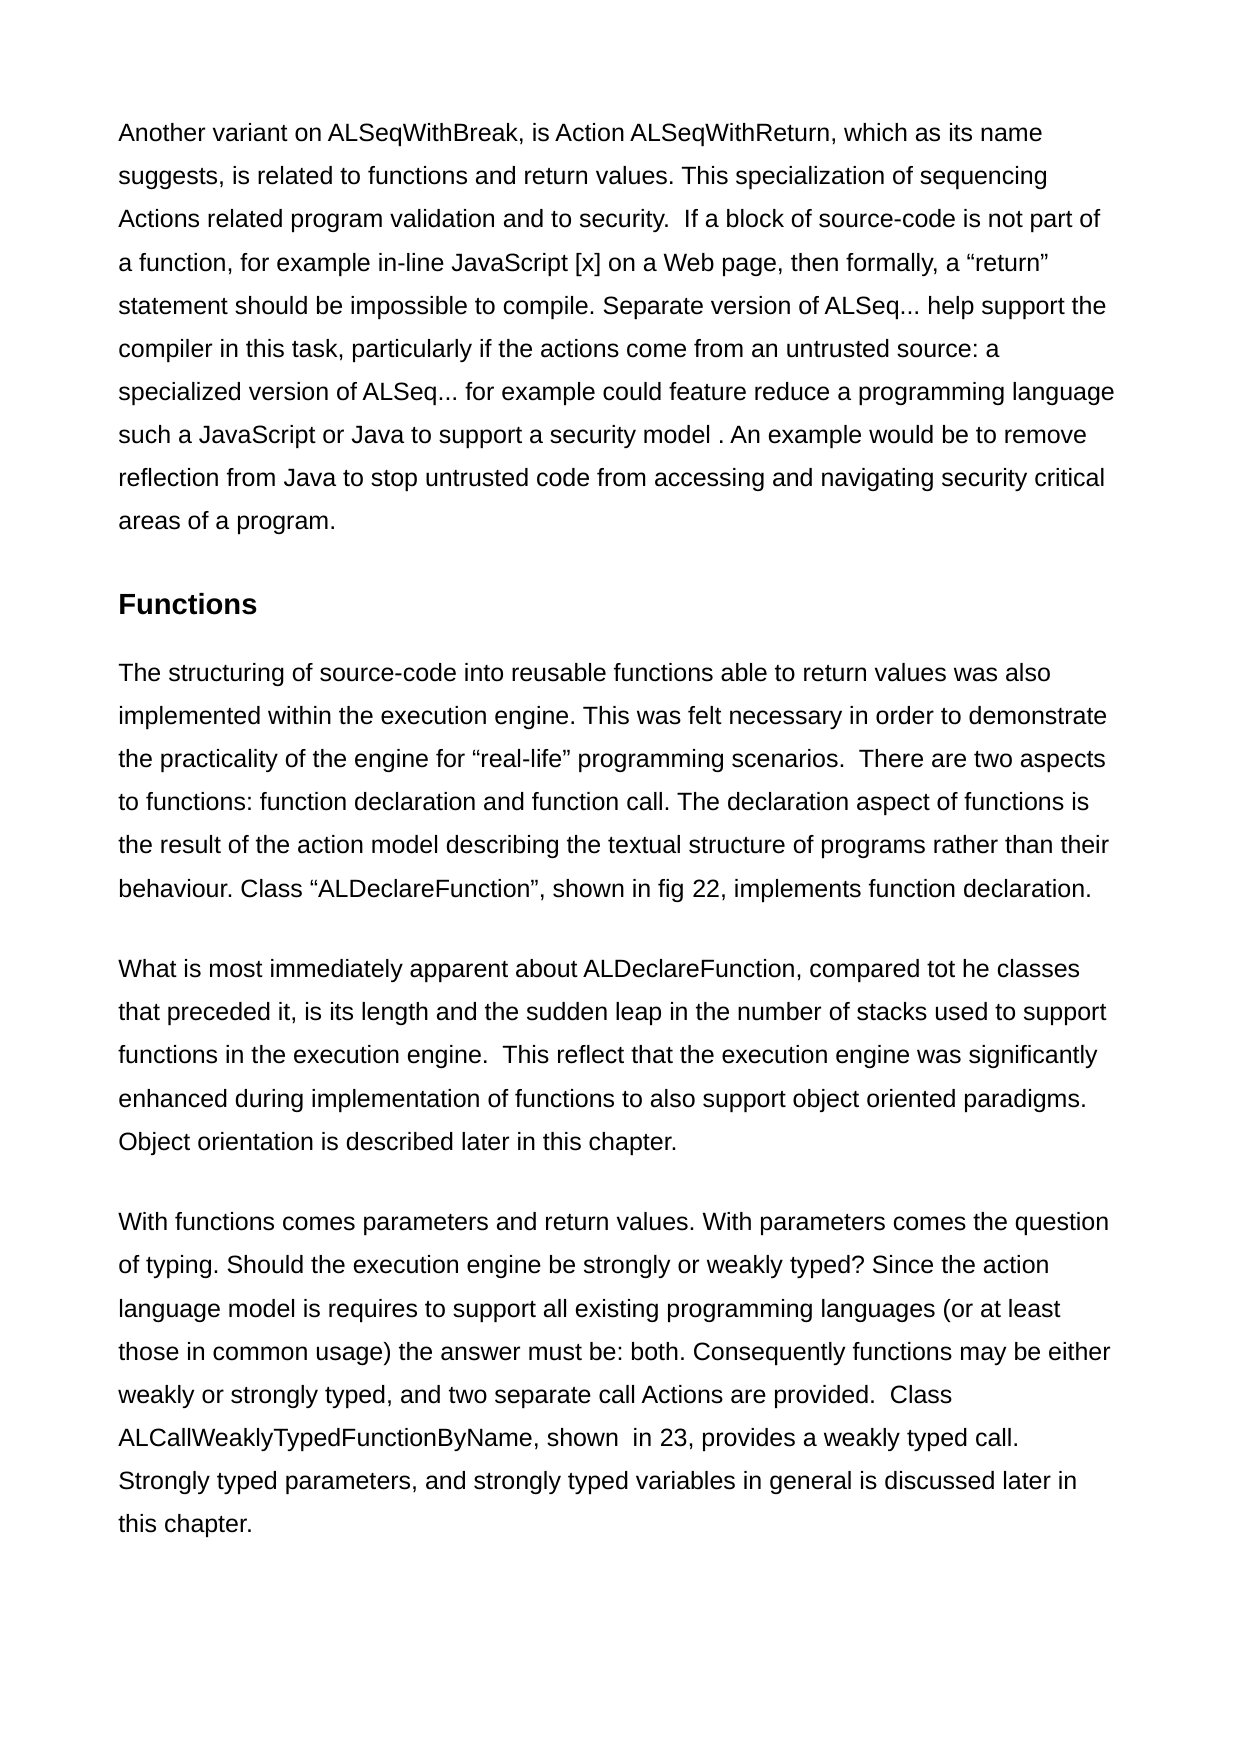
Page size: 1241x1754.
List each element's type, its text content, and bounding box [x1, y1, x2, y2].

text Another variant on ALSeqWithBreak, is Action ALSeqWithReturn, which as its name suggests, is related to functions and return values. This specialization of sequencing Actions related program validation and to security. If a block of source-code is not part of a function, for example in-line JavaScript [x] on a Web page, then formally, a “return” statement should be impossible to compile. Separate version of ALSeq... help support the compiler in this task, particularly if the actions come from an untrusted source: a specialized version of ALSeq... for example could feature reduce a programming language such a JavaScript or Java to support a security model . An example would be to remove reflection from Java to stop untrusted code from accessing and navigating security critical areas of a program. [118, 118, 1122, 535]
text The structuring of source-code into reusable functions able to return values was also implemented within the execution engine. This was felt necessary in order to demonstrate the practicality of the engine for “real-life” programming scenarios. There are two aspects to functions: function declaration and function call. The declaration aspect of functions is the result of the action model describing the textual structure of programs rather than their behaviour. Class “ALDeclareFunction”, shown in fig Figure 22, implements function declaration. [118, 658, 1122, 902]
text What is most immediately apparent about ALDeclareFunction, compared tot he classes that preceded it, is its length and the sudden leap in the number of stacks used to support functions in the execution engine. This reflect that the execution engine was significantly enhanced during implementation of functions to also support object oriented paradigms. Object orientation is described later in this chapter. [118, 954, 1122, 1155]
text With functions comes parameters and return values. With parameters comes the question of typing. Should the execution engine be strongly or weakly typed? Since the action language model is requires to support all existing programming languages (or at least those in common usage) the answer must be: both. Consequently functions may be either weakly or strongly typed, and two separate call Actions are provided. Class ALCallWeaklyTypedFunctionByName, shown in Figure 23, provides a weakly typed call. Strongly typed parameters, and strongly typed variables in general is discussed later in this chapter. [118, 1207, 1122, 1538]
subtitle Functions [118, 587, 1122, 620]
